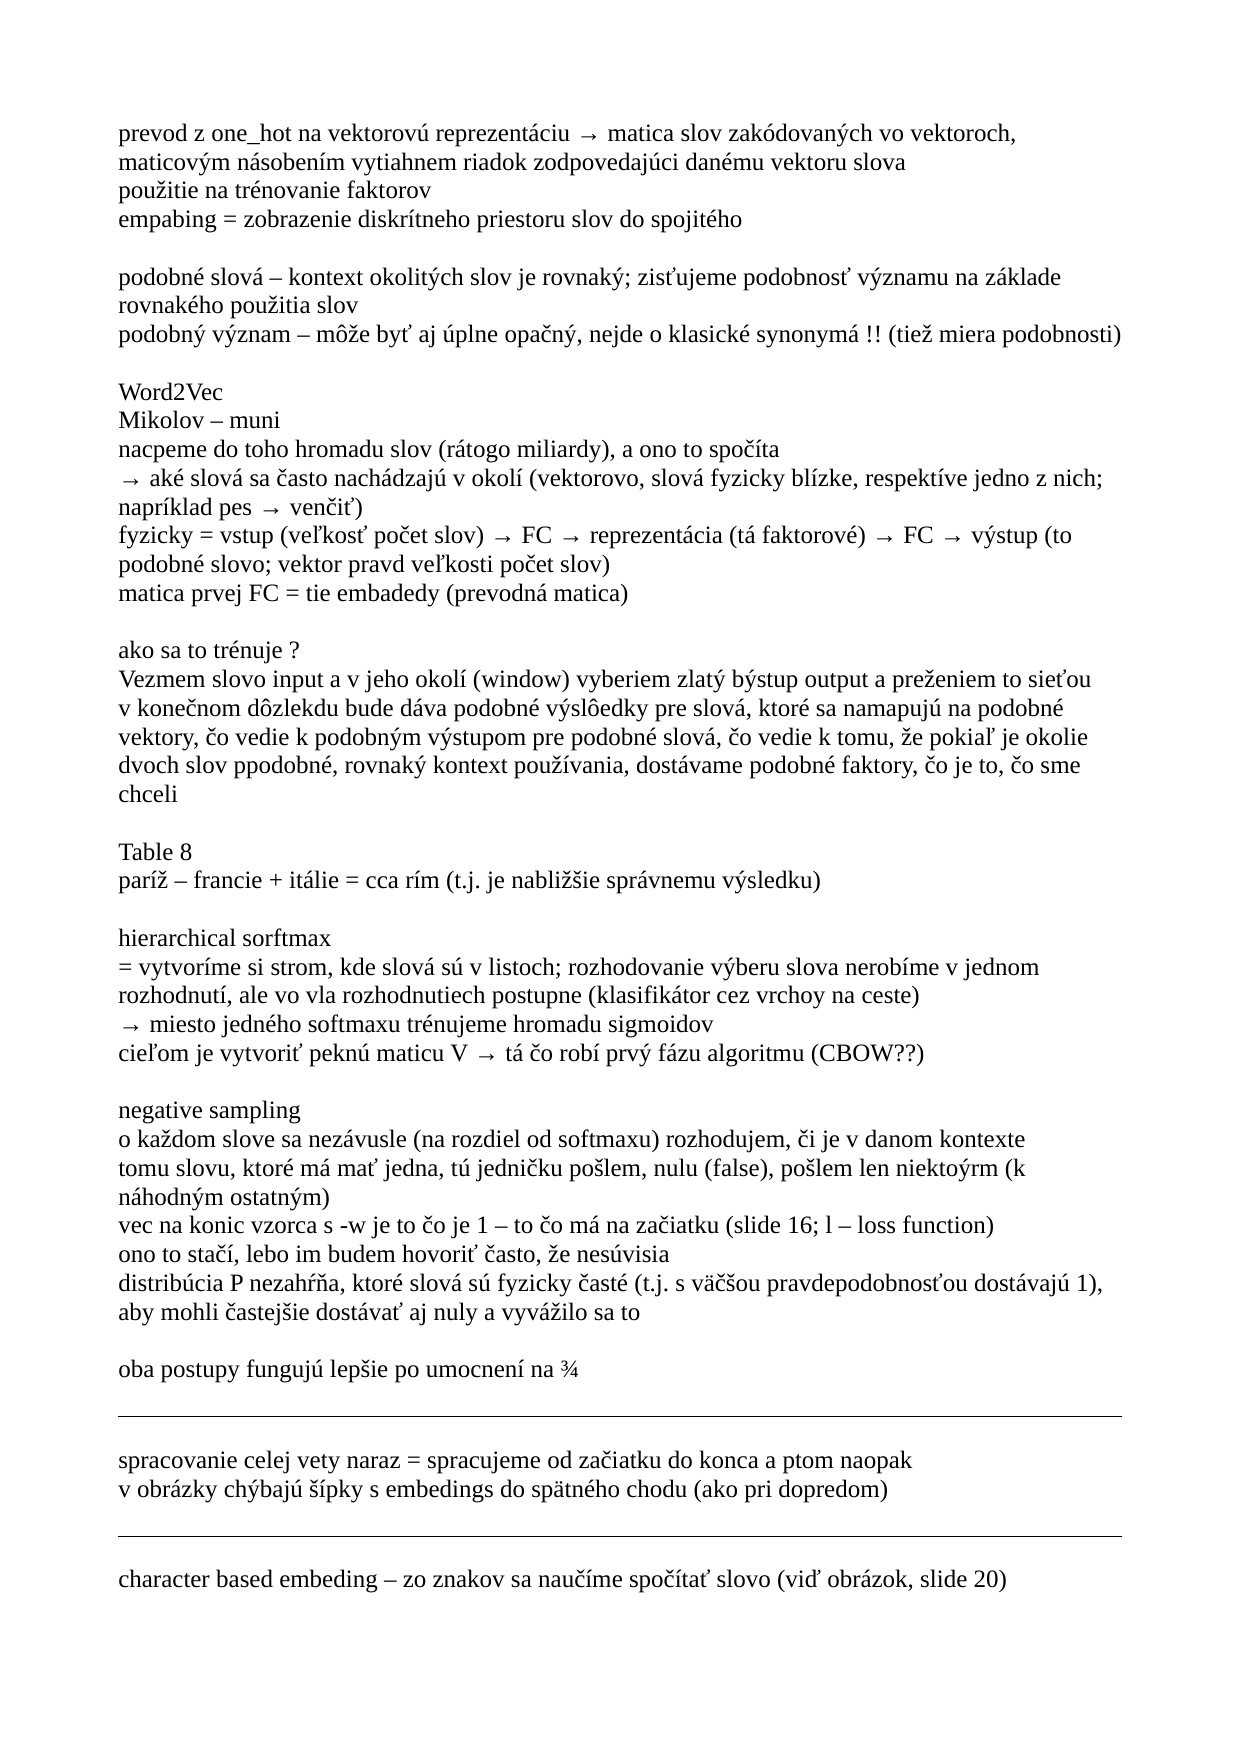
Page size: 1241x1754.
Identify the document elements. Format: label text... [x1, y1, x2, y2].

text Table 8 [118, 837, 1122, 866]
text character based embeding – zo znakov sa naučíme spočítať slovo (viď obrázok, slide 20) [118, 1564, 1122, 1593]
text podobné slová – kontext okolitých slov je rovnaký; zisťujeme podobnosť významu na základe rovnakého použitia slov [118, 262, 1122, 319]
text ako sa to trénuje ? [118, 636, 1122, 664]
text tomu slovu, ktoré má mať jedna, tú jedničku pošlem, nulu (false), pošlem len niektoýrm (k náhodným ostatným) [118, 1153, 1122, 1211]
text vec na konic vzorca s -w je to čo je 1 – to čo má na začiatku (slide 16; l – loss function) [118, 1211, 1122, 1239]
text o každom slove sa nezávusle (na rozdiel od softmaxu) rozhodujem, či je v danom kontexte [118, 1124, 1122, 1153]
text nacpeme do toho hromadu slov (rátogo miliardy), a ono to spočíta [118, 434, 1122, 463]
text Word2Vec [118, 377, 1122, 406]
text ono to stačí, lebo im budem hovoriť často, že nesúvisia [118, 1239, 1122, 1268]
text fyzicky = vstup (veľkosť počet slov) → FC → reprezentácia (tá faktorové) → FC → výstup (to podobné slovo; vektor pravd veľkosti počet slov) [118, 521, 1122, 578]
text podobný význam – môže byť aj úplne opačný, nejde o klasické synonymá !! (tiež miera podobnosti) [118, 319, 1122, 348]
text v konečnom dôzlekdu bude dáva podobné výslôedky pre slová, ktoré sa namapujú na podobné vektory, čo vedie k podobným výstupom pre podobné slová, čo vedie k tomu, že pokiaľ je okolie dvoch slov ppodobné, rovnaký kontext používania, dostávame podobné faktory, čo je to, čo sme chceli [118, 693, 1122, 808]
text negative sampling [118, 1096, 1122, 1124]
text distribúcia P nezahŕňa, ktoré slová sú fyzicky časté (t.j. s väčšou pravdepodobnosťou dostávajú 1), aby mohli častejšie dostávať aj nuly a vyvážilo sa to [118, 1268, 1122, 1326]
text matica prvej FC = tie embadedy (prevodná matica) [118, 578, 1122, 607]
text použitie na trénovanie faktorov [118, 176, 1122, 204]
text Mikolov – muni [118, 406, 1122, 434]
text v obrázky chýbajú šípky s embedings do spätného chodu (ako pri dopredom) [118, 1474, 1122, 1503]
text spracovanie celej vety naraz = spracujeme od začiatku do konca a ptom naopak [118, 1445, 1122, 1474]
text cieľom je vytvoriť peknú maticu V → tá čo robí prvý fázu algoritmu (CBOW??) [118, 1038, 1122, 1067]
text = vytvoríme si strom, kde slová sú v listoch; rozhodovanie výberu slova nerobíme v jednom rozhodnutí, ale vo vla rozhodnutiech postupne (klasifikátor cez vrchoy na ceste) [118, 952, 1122, 1009]
text oba postupy fungujú lepšie po umocnení na ¾ [118, 1354, 1122, 1383]
text Vezmem slovo input a v jeho okolí (window) vyberiem zlatý býstup output a preženiem to sieťou [118, 664, 1122, 693]
text → aké slová sa často nachádzajú v okolí (vektorovo, slová fyzicky blízke, respektíve jedno z nich; napríklad pes → venčiť) [118, 463, 1122, 521]
text empabing = zobrazenie diskrítneho priestoru slov do spojitého [118, 204, 1122, 233]
text prevod z one_hot na vektorovú reprezentáciu → matica slov zakódovaných vo vektoroch, maticovým násobením vytiahnem riadok zodpovedajúci danému vektoru slova [118, 118, 1122, 176]
text paríž – francie + itálie = cca rím (t.j. je nabližšie správnemu výsledku) [118, 866, 1122, 894]
text → miesto jedného softmaxu trénujeme hromadu sigmoidov [118, 1009, 1122, 1038]
text hierarchical sorftmax [118, 923, 1122, 952]
